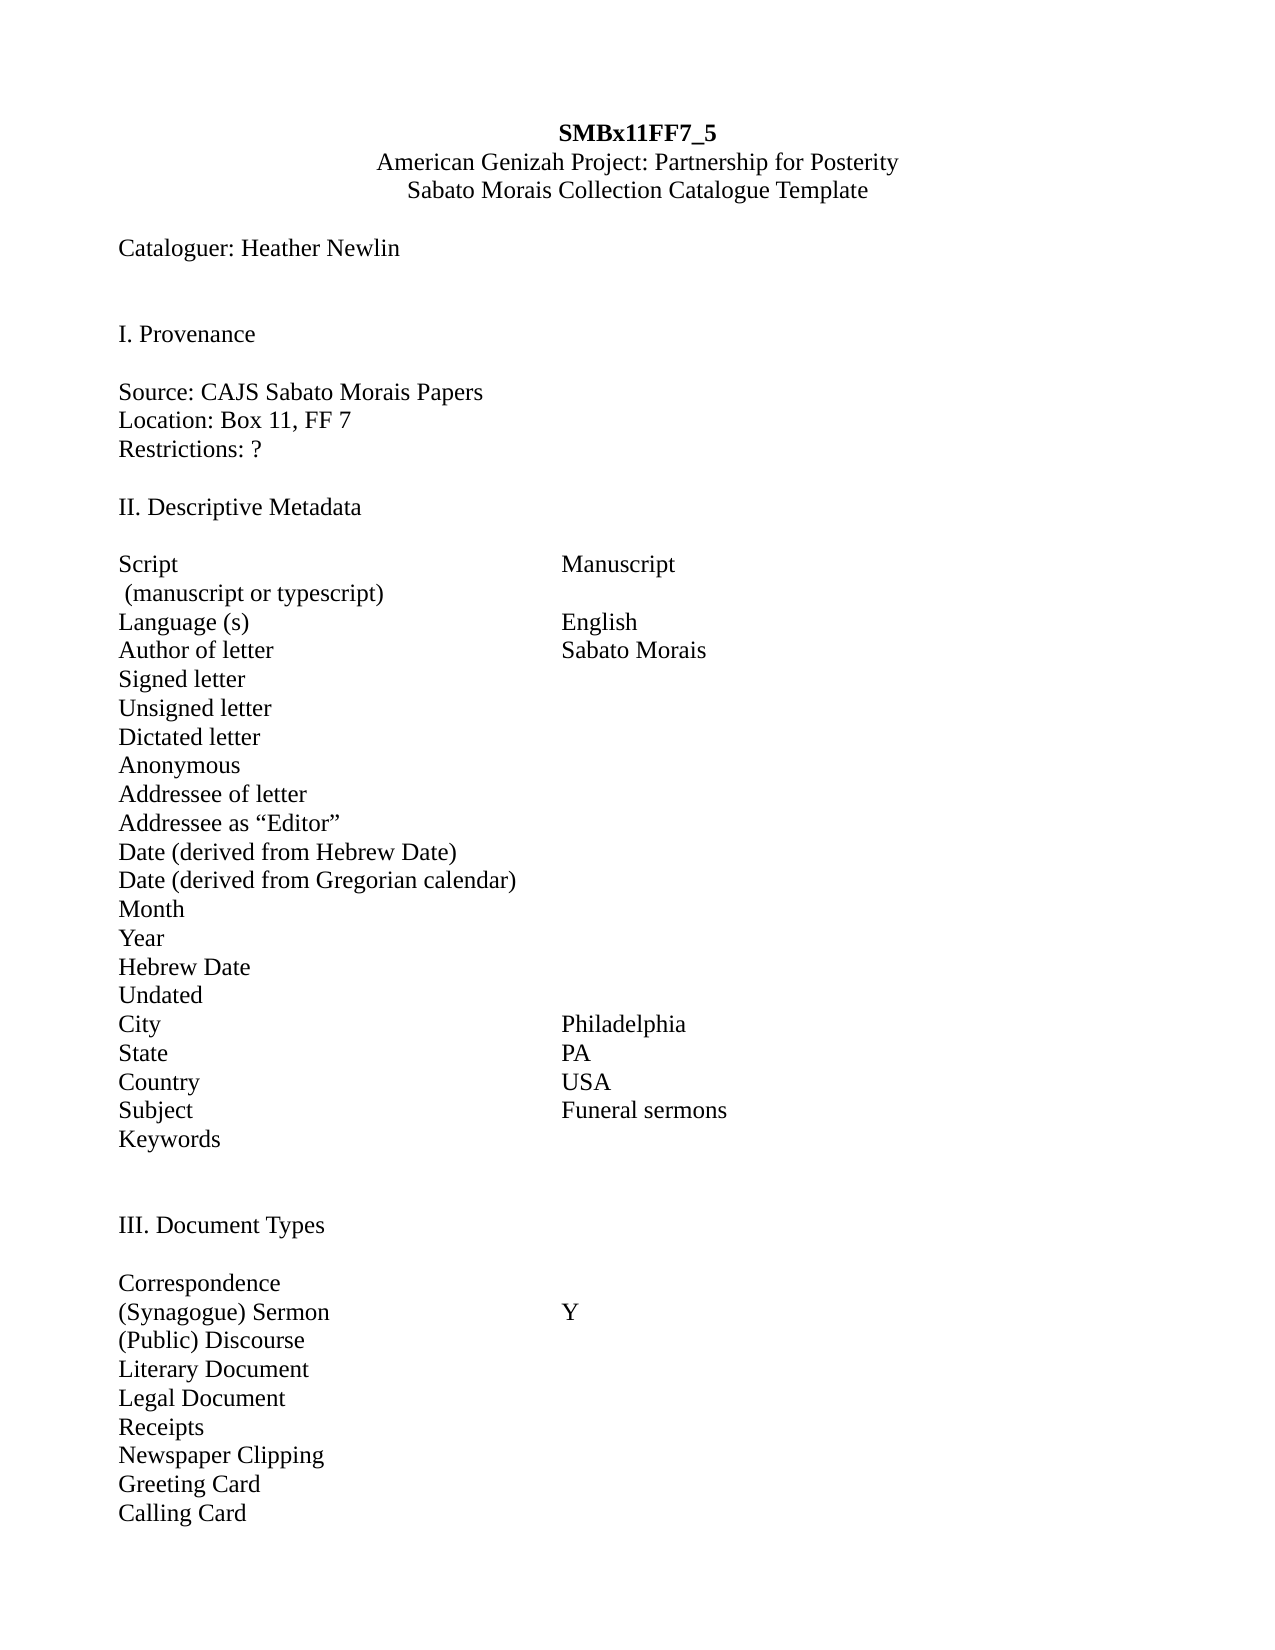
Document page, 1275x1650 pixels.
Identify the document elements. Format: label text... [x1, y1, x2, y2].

text I. Provenance [118, 319, 1157, 348]
text III. Document Types [118, 1211, 1157, 1239]
text Receipts [118, 1412, 1157, 1441]
text SMBx11FF7_5 [118, 118, 1157, 147]
text Legal Document [118, 1383, 1157, 1412]
text II. Descriptive Metadata [118, 492, 1157, 521]
text Script Manuscript [118, 549, 1157, 578]
text Source: CAJS Sabato Morais Papers [118, 377, 1157, 406]
text City Philadelphia [118, 1009, 1157, 1038]
text (Synagogue) Sermon Y [118, 1297, 1157, 1326]
text Sabato Morais Collection Catalogue Template [118, 176, 1157, 204]
text Signed letter [118, 664, 1157, 693]
text American Genizah Project: Partnership for Posterity [118, 147, 1157, 176]
text Unsigned letter [118, 693, 1157, 722]
text Greeting Card [118, 1469, 1157, 1498]
text Addressee of letter [118, 779, 1157, 808]
text Author of letter Sabato Morais [118, 636, 1157, 664]
text Cataloguer: Heather Newlin [118, 233, 1157, 262]
text Subject Funeral sermons [118, 1096, 1157, 1124]
text Year [118, 923, 1157, 952]
text Newspaper Clipping [118, 1441, 1157, 1469]
text Date (derived from Hebrew Date) [118, 837, 1157, 866]
text Undated [118, 981, 1157, 1009]
text Country USA [118, 1067, 1157, 1096]
text Anonymous [118, 751, 1157, 779]
text Hebrew Date [118, 952, 1157, 981]
text (manuscript or typescript) [118, 578, 1157, 607]
text Location: Box 11, FF 7 [118, 406, 1157, 434]
text (Public) Discourse [118, 1326, 1157, 1354]
text Correspondence [118, 1268, 1157, 1297]
text Language (s) English [118, 607, 1157, 636]
text Keywords [118, 1124, 1157, 1153]
text Dictated letter [118, 722, 1157, 751]
text Addressee as “Editor” [118, 808, 1157, 837]
text Restrictions: ? [118, 434, 1157, 463]
text Calling Card [118, 1498, 1157, 1527]
text Date (derived from Gregorian calendar) [118, 866, 1157, 894]
text Month [118, 894, 1157, 923]
text Literary Document [118, 1354, 1157, 1383]
text State PA [118, 1038, 1157, 1067]
